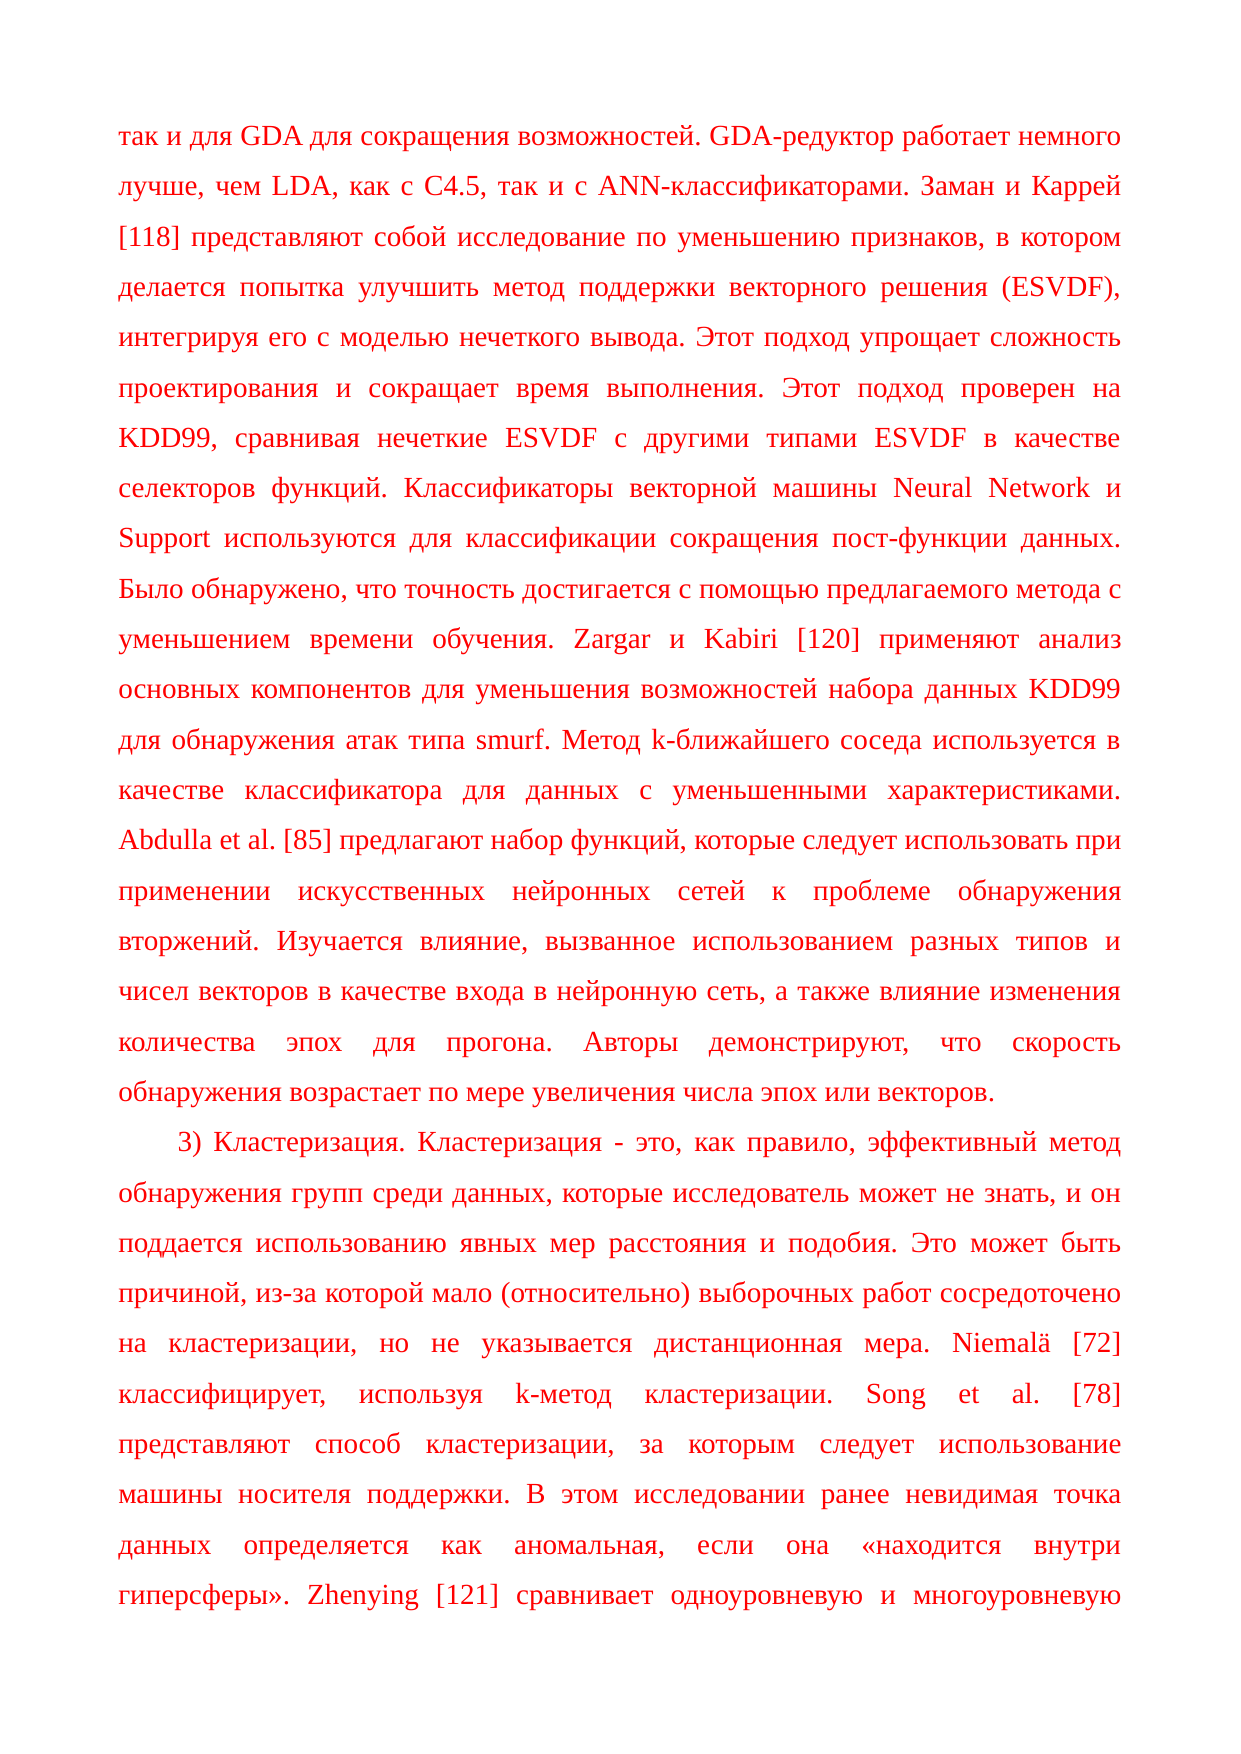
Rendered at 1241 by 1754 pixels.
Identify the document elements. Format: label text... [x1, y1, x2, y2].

text 3) Кластеризация. Кластеризация - это, как правило, эффективный метод обнаружения групп среди данных, которые исследователь может не знать, и он поддается использованию явных мер расстояния и подобия. Это может быть причиной, из-за которой мало (относительно) выборочных работ сосредоточено на кластеризации, но не указывается дистанционная мера. Niemalä [72] классифицирует, используя k-метод кластеризации. Song et al. [78] представляют способ кластеризации, за которым следует использование машины носителя поддержки. В этом исследовании ранее невидимая точка данных определяется как аномальная, если она «находится внутри гиперсферы». Zhenying [121] сравнивает одноуровневую и многоуровневую [118, 1124, 1122, 1611]
text так и для GDA для сокращения возможностей. GDA-редуктор работает немного лучше, чем LDA, как с C4.5, так и с ANN-классификаторами. Заман и Каррей [118] представляют собой исследование по уменьшению признаков, в котором делается попытка улучшить метод поддержки векторного решения (ESVDF), интегрируя его с моделью нечеткого вывода. Этот подход упрощает сложность проектирования и сокращает время выполнения. Этот подход проверен на KDD99, сравнивая нечеткие ESVDF с другими типами ESVDF в качестве селекторов функций. Классификаторы векторной машины Neural Network и Support используются для классификации сокращения пост-функции данных. Было обнаружено, что точность достигается с помощью предлагаемого метода с уменьшением времени обучения. Zargar и Kabiri [120] применяют анализ основных компонентов для уменьшения возможностей набора данных KDD99 для обнаружения атак типа smurf. Метод k-ближайшего соседа используется в качестве классификатора для данных с уменьшенными характеристиками. Abdulla et al. [85] предлагают набор функций, которые следует использовать при применении искусственных нейронных сетей к проблеме обнаружения вторжений. Изучается влияние, вызванное использованием разных типов и чисел векторов в качестве входа в нейронную сеть, а также влияние изменения количества эпох для прогона. Авторы демонстрируют, что скорость обнаружения возрастает по мере увеличения числа эпох или векторов. [118, 118, 1122, 1108]
